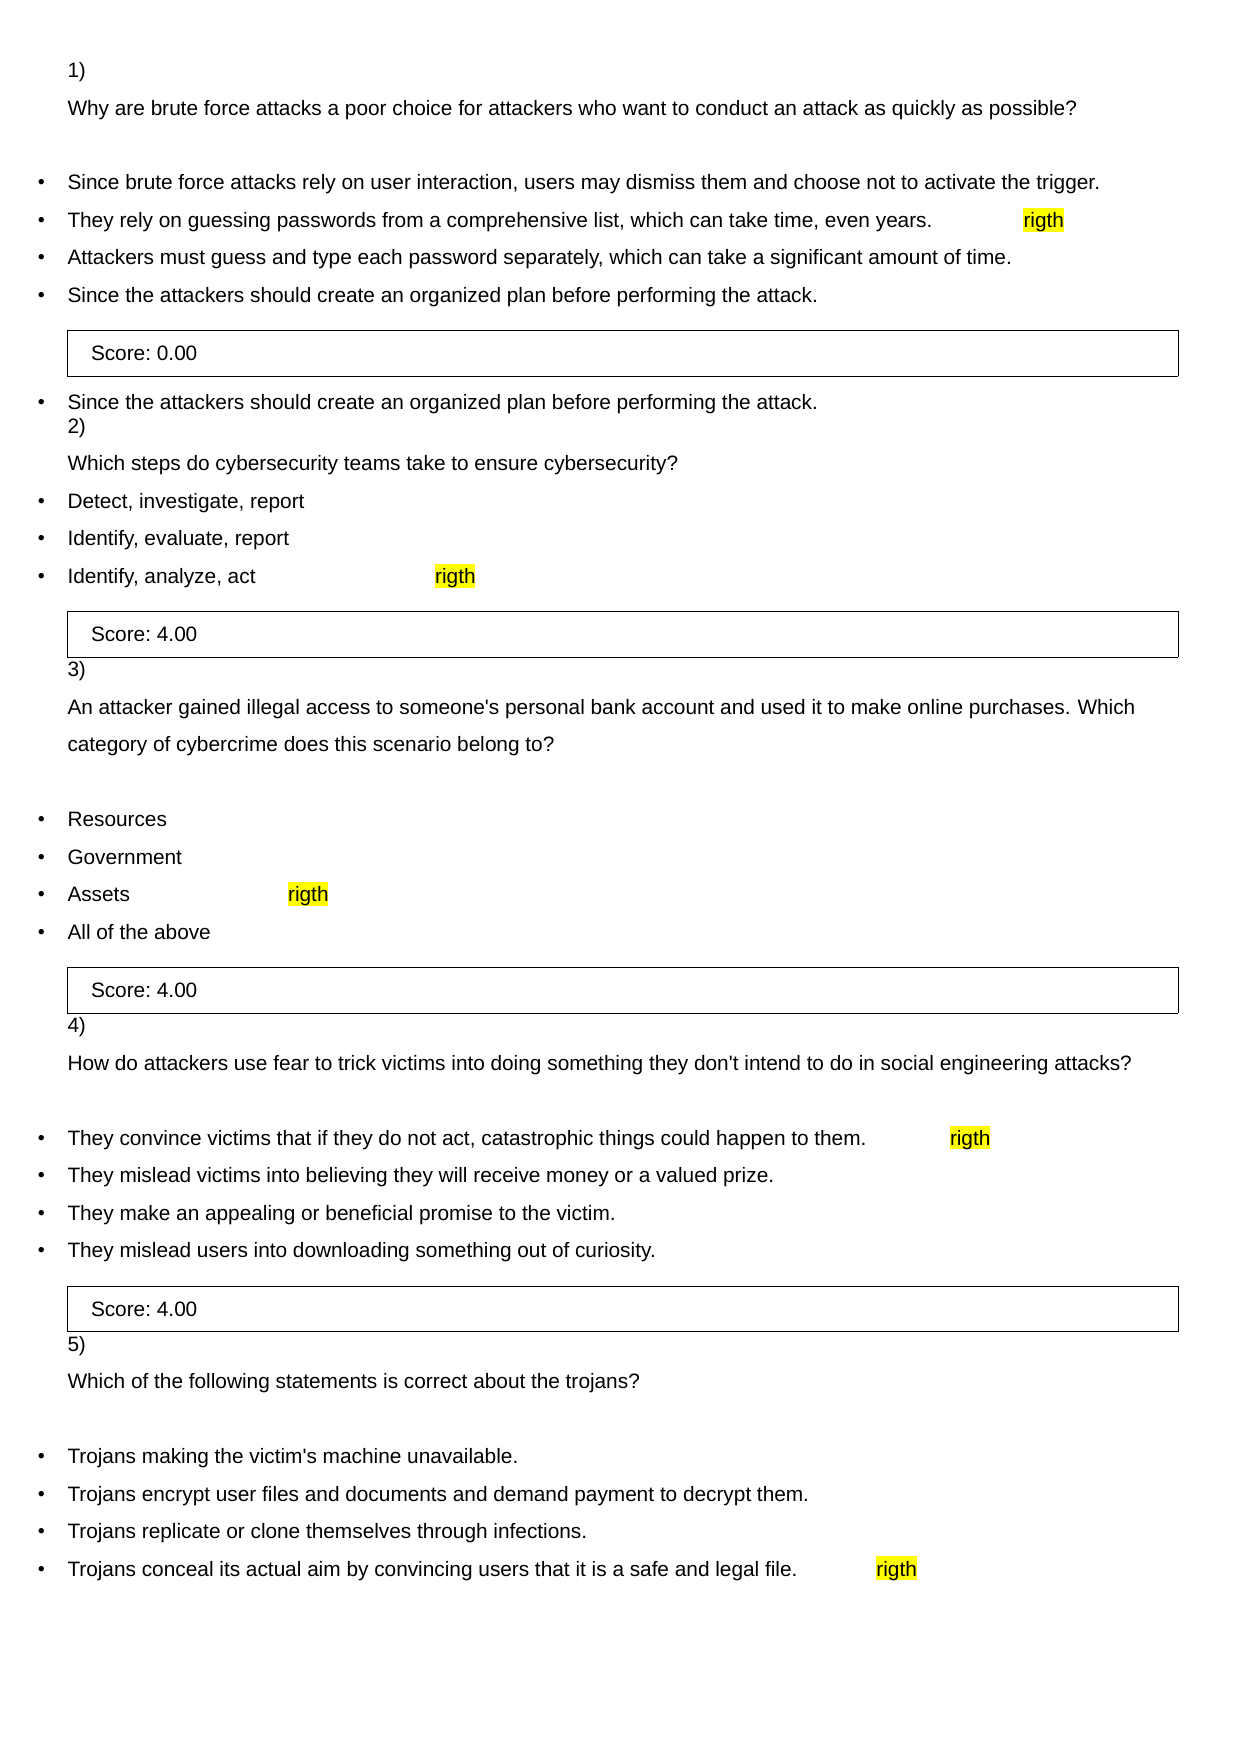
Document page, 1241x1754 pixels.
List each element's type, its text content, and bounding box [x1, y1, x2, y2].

list They mislead victims into believing they will receive money or a valued prize. [67, 1149, 1178, 1187]
list Trojans conceal its actual aim by convincing users that it is a safe and legal file. rigth [67, 1543, 1178, 1581]
text 5) [67, 1332, 1170, 1356]
list They mislead users into downloading something out of curiosity. [67, 1224, 1178, 1262]
list Identify, evaluate, report [67, 513, 1178, 550]
text Score: 4.00 [68, 968, 1178, 1013]
text Why are brute force attacks a poor choice for attackers who want to conduct an attack as quickly as possible? [67, 82, 1178, 119]
list Since brute force attacks rely on user interaction, users may dismiss them and choose not to activate the trigger. [67, 157, 1178, 194]
list Since the attackers should create an organized plan before performing the attack. [67, 377, 1178, 414]
list All of the above [67, 906, 1178, 944]
text 4) [67, 1014, 1170, 1037]
list Trojans encrypt user files and documents and demand payment to decrypt them. [67, 1468, 1178, 1506]
list Resources [67, 794, 1178, 831]
list They make an appealing or beneficial promise to the victim. [67, 1187, 1178, 1224]
text Score: 4.00 [68, 612, 1178, 657]
list Trojans making the victim's machine unavailable. [67, 1431, 1178, 1468]
text 2) [67, 414, 1170, 438]
text Which steps do cybersecurity teams take to ensure cybersecurity? [67, 438, 1178, 475]
list Detect, investigate, report [67, 475, 1178, 513]
list Trojans replicate or clone themselves through infections. [67, 1506, 1178, 1543]
list Attackers must guess and type each password separately, which can take a significant amount of time. [67, 232, 1178, 269]
list They rely on guessing passwords from a comprehensive list, which can take time, even years. rigth [67, 194, 1178, 232]
list Government [67, 831, 1178, 869]
list Assets rigth [67, 869, 1178, 906]
list Since the attackers should create an organized plan before performing the attack. [67, 269, 1178, 307]
text Score: 4.00 [68, 1287, 1178, 1331]
list They convince victims that if they do not act, catastrophic things could happen to them. rigth [67, 1112, 1178, 1149]
text 1) [67, 58, 1170, 82]
text 3) [67, 658, 1170, 681]
text An attacker gained illegal access to someone's personal bank account and used it to make online purchases. Which category of cybercrime does this scenario belong to? [67, 681, 1178, 756]
text Score: 0.00 [68, 331, 1178, 376]
text How do attackers use fear to trick victims into doing something they don't intend to do in social engineering attacks? [67, 1037, 1178, 1074]
list Identify, analyze, act rigth [67, 550, 1178, 588]
text Which of the following statements is correct about the trojans? [67, 1356, 1178, 1393]
